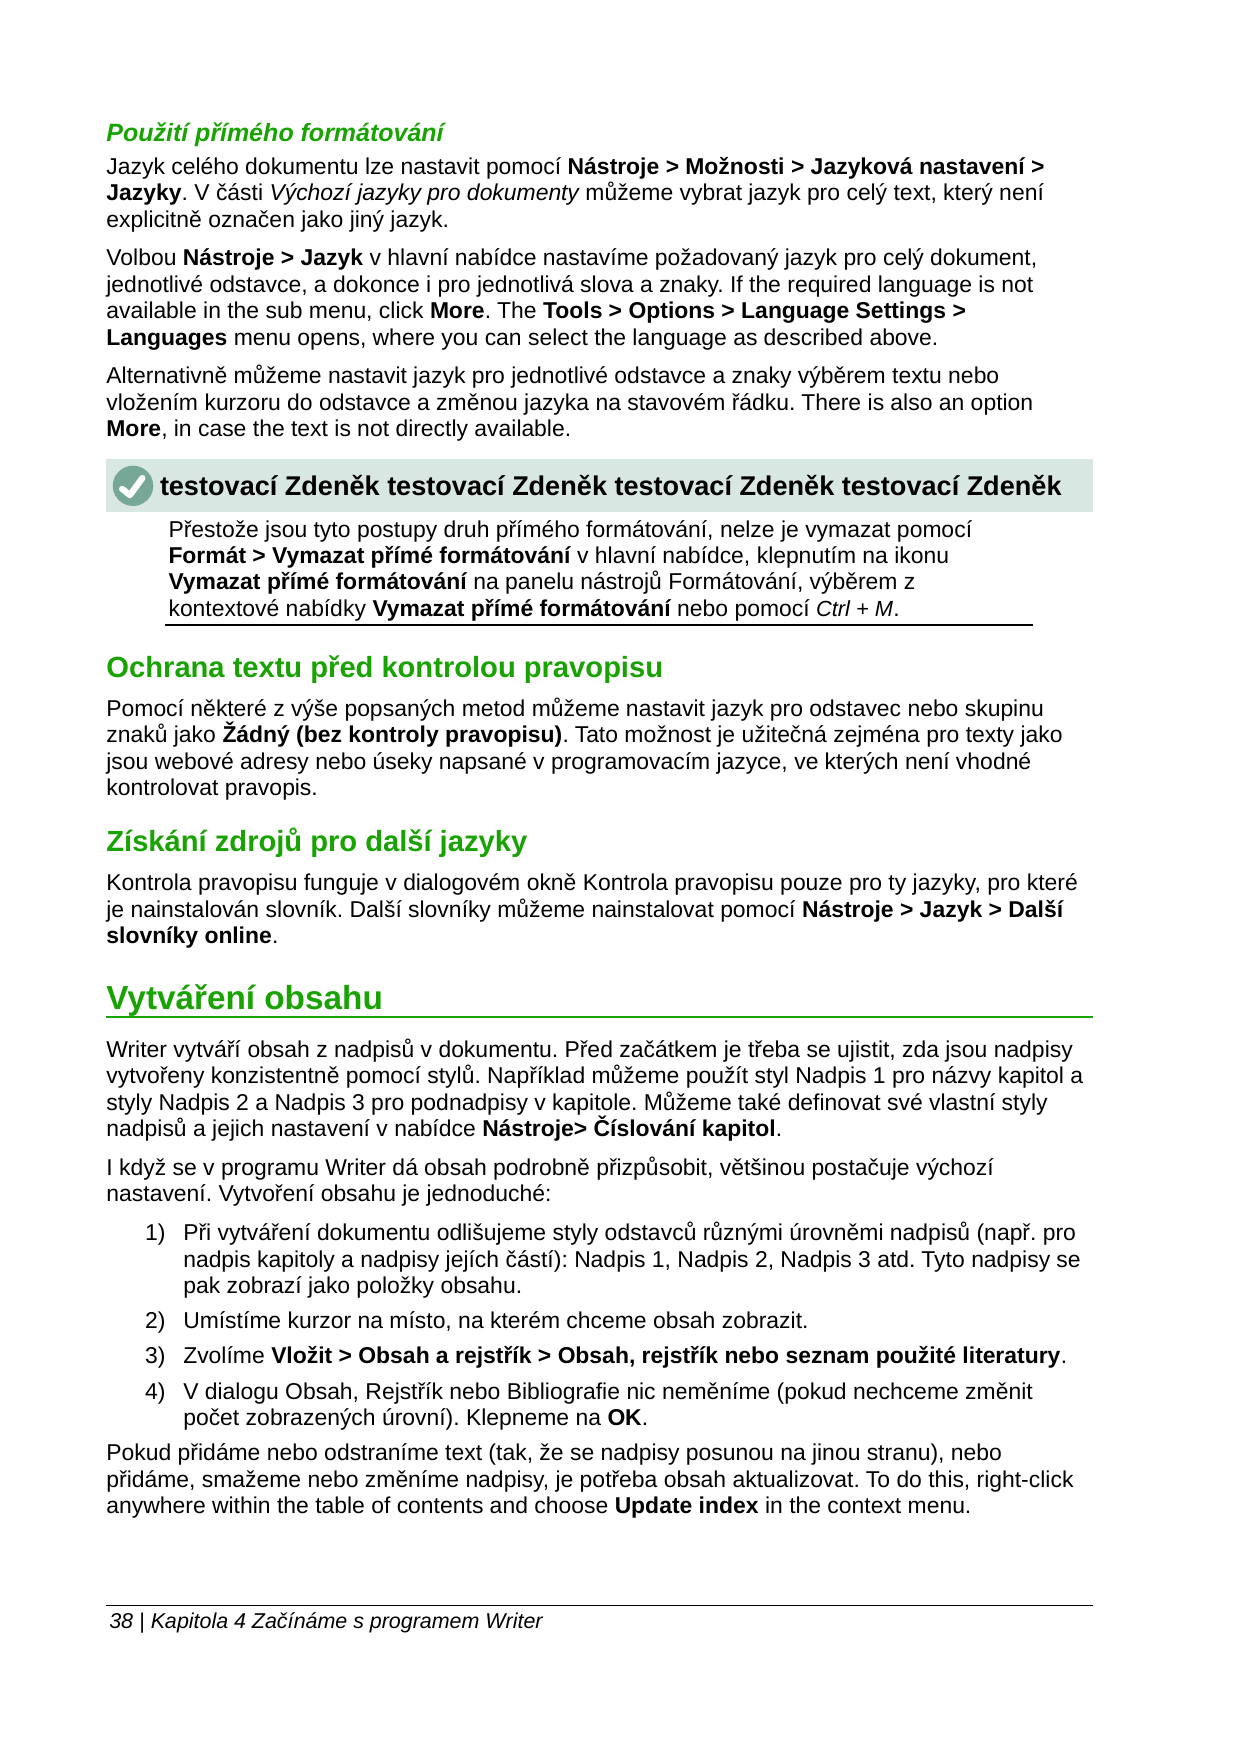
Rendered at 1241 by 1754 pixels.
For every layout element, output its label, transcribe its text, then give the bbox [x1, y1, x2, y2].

list V dialogu Obsah, Rejstřík nebo Bibliografie nic neměníme (pokud nechceme změnit počet zobrazených úrovní). Klepneme na OK. [165, 1378, 1093, 1430]
text Writer vytváří obsah z nadpisů v dokumentu. Před začátkem je třeba se ujistit, zda jsou nadpisy vytvořeny konzistentně pomocí stylů. Například můžeme použít styl Nadpis 1 pro názvy kapitol a styly Nadpis 2 a Nadpis 3 pro podnadpisy v kapitole. Můžeme také definovat své vlastní styly nadpisů a jejich nastavení v nabídce Nástroje> Číslování kapitol. [106, 1036, 1093, 1142]
subtitle Získání zdrojů pro další jazyky [106, 824, 1093, 858]
subtitle Vytváření obsahu [106, 978, 1093, 1016]
text Kontrola pravopisu funguje v dialogovém okně Kontrola pravopisu pouze pro ty jazyky, pro které je nainstalován slovník. Další slovníky můžeme nainstalovat pomocí Nástroje > Jazyk > Další slovníky online. [106, 869, 1093, 948]
list Umístíme kurzor na místo, na kterém chceme obsah zobrazit. [165, 1307, 1093, 1333]
text Alternativně můžeme nastavit jazyk pro jednotlivé odstavce a znaky výběrem textu nebo vložením kurzoru do odstavce a změnou jazyka na stavovém řádku. There is also an option More, in case the text is not directly available. [106, 362, 1093, 441]
list Při vytváření dokumentu odlišujeme styly odstavců různými úrovněmi nadpisů (např. pro nadpis kapitoly a nadpisy jejích částí): Nadpis 1, Nadpis 2, Nadpis 3 atd. Tyto nadpisy se pak zobrazí jako položky obsahu. [165, 1219, 1093, 1298]
text Jazyk celého dokumentu lze nastavit pomocí Nástroje > Možnosti > Jazyková nastavení > Jazyky. V části Výchozí jazyky pro dokumenty můžeme vybrat jazyk pro celý text, který není explicitně označen jako jiný jazyk. [106, 153, 1093, 232]
text Přestože jsou tyto postupy druh přímého formátování, nelze je vymazat pomocí Formát > Vymazat přímé formátování v hlavní nabídce, klepnutím na ikonu Vymazat přímé formátování na panelu nástrojů Formátování, výběrem z kontextové nabídky Vymazat přímé formátování nebo pomocí Ctrl + M. [165, 512, 1033, 624]
subtitle Použití přímého formátování [106, 118, 1093, 147]
text Volbou Nástroje > Jazyk v hlavní nabídce nastavíme požadovaný jazyk pro celý dokument, jednotlivé odstavce, a dokonce i pro jednotlivá slova a znaky. If the required language is not available in the sub menu, click More. The Tools > Options > Language Settings > Languages menu opens, where you can select the language as described above. [106, 244, 1093, 350]
text Pomocí některé z výše popsaných metod můžeme nastavit jazyk pro odstavec nebo skupinu znaků jako Žádný (bez kontroly pravopisu). Tato možnost je užitečná zejména pro texty jako jsou webové adresy nebo úseky napsané v programovacím jazyce, ve kterých není vhodné kontrolovat pravopis. [106, 695, 1093, 800]
subtitle testovací Zdeněk testovací Zdeněk testovací Zdeněk testovací Zdeněk [106, 459, 1093, 512]
list Zvolíme Vložit > Obsah a rejstřík > Obsah, rejstřík nebo seznam použité literatury. [165, 1342, 1093, 1369]
text I když se v programu Writer dá obsah podrobně přizpůsobit, většinou postačuje výchozí nastavení. Vytvoření obsahu je jednoduché: [106, 1154, 1093, 1207]
text Pokud přidáme nebo odstraníme text (tak, že se nadpisy posunou na jinou stranu), nebo přidáme, smažeme nebo změníme nadpisy, je potřeba obsah aktualizovat. To do this, right-click anywhere within the table of contents and choose Update index in the context menu. [106, 1439, 1093, 1518]
subtitle Ochrana textu před kontrolou pravopisu [106, 650, 1093, 683]
